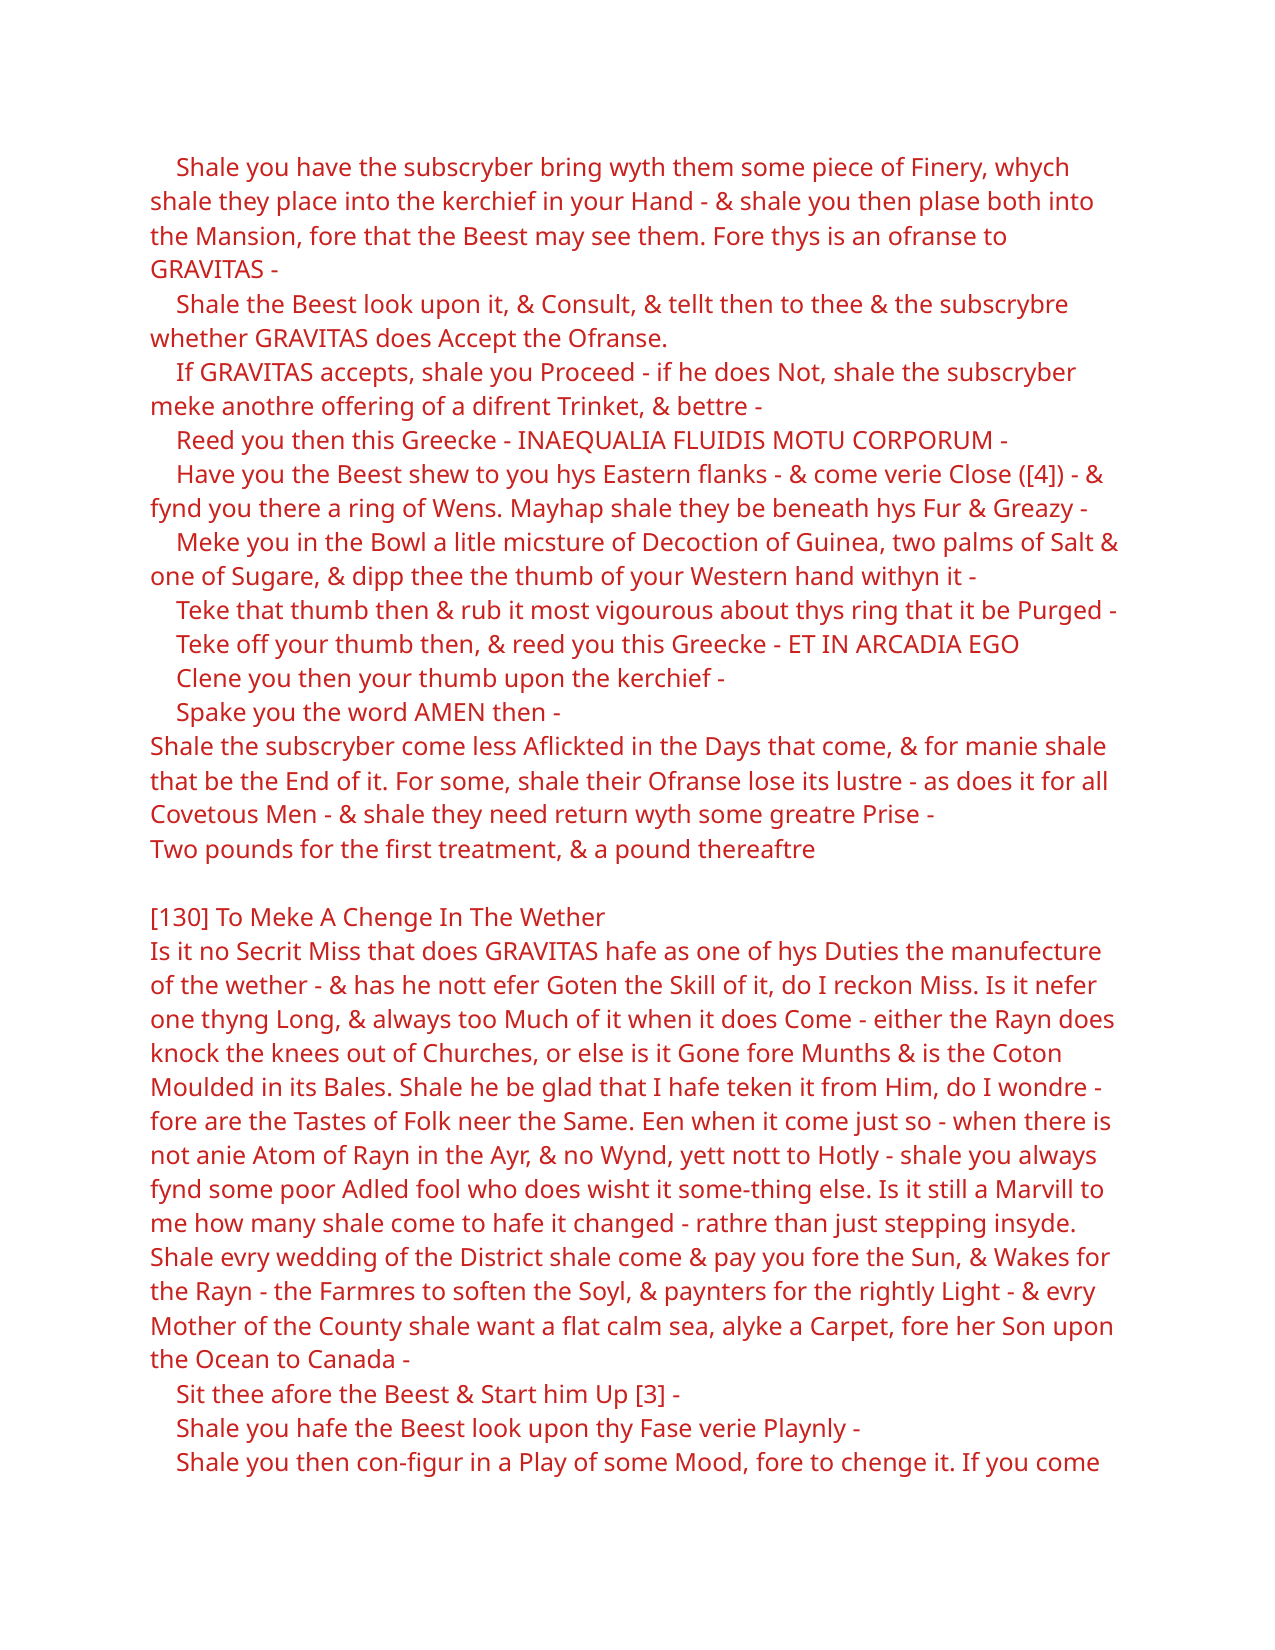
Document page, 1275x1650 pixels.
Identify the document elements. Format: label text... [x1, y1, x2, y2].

text Meke you in the Bowl a litle micsture of Decoction of Guinea, two palms of Salt & one of Sugare, & dipp thee the thumb of your Western hand withyn it - [150, 525, 1125, 593]
text Clene you then your thumb upon the kerchief - [150, 661, 1125, 695]
text Is it no Secrit Miss that does GRAVITAS hafe as one of hys Duties the manufecture of the wether - & has he nott efer Goten the Skill of it, do I reckon Miss. Is it nefer one thyng Long, & always too Much of it when it does Come - either the Rayn does knock the knees out of Churches, or else is it Gone fore Munths & is the Coton Moulded in its Bales. Shale he be glad that I hafe teken it from Him, do I wondre - fore are the Tastes of Folk neer the Same. Een when it come just so - when there is not anie Atom of Rayn in the Ayr, & no Wynd, yett nott to Hotly - shale you always fynd some poor Adled fool who does wisht it some-thing else. Is it still a Marvill to me how many shale come to hafe it changed - rathre than just stepping insyde. Shale evry wedding of the District shale come & pay you fore the Sun, & Wakes for the Rayn - the Farmres to soften the Soyl, & paynters for the rightly Light - & evry Mother of the County shale want a flat calm sea, alyke a Carpet, fore her Son upon the Ocean to Canada - [150, 933, 1125, 1376]
text Shale the subscryber come less Aflickted in the Days that come, & for manie shale that be the End of it. For some, shale their Ofranse lose its lustre - as does it for all Covetous Men - & shale they need return wyth some greatre Prise - [150, 729, 1125, 831]
text [130] To Meke A Chenge In The Wether [150, 899, 1125, 933]
text Spake you the word AMEN then - [150, 695, 1125, 729]
text Shale you hafe the Beest look upon thy Fase verie Playnly - [150, 1410, 1125, 1444]
text Shale you have the subscryber bring wyth them some piece of Finery, whych shale they place into the kerchief in your Hand - & shale you then plase both into the Mansion, fore that the Beest may see them. Fore thys is an ofranse to GRAVITAS - [150, 150, 1125, 286]
text Teke that thumb then & rub it most vigourous about thys ring that it be Purged - [150, 593, 1125, 627]
text If GRAVITAS accepts, shale you Proceed - if he does Not, shale the subscryber meke anothre offering of a difrent Trinket, & bettre - [150, 354, 1125, 422]
text Sit thee afore the Beest & Start him Up [3] - [150, 1376, 1125, 1410]
text Shale you then con-figur in a Play of some Mood, fore to chenge it. If you come [150, 1444, 1125, 1478]
text Shale the Beest look upon it, & Consult, & tellt then to thee & the subscrybre whether GRAVITAS does Accept the Ofranse. [150, 286, 1125, 354]
text Two pounds for the first treatment, & a pound thereaftre [150, 831, 1125, 865]
text Teke off your thumb then, & reed you this Greecke - ET IN ARCADIA EGO [150, 627, 1125, 661]
text Reed you then this Greecke - INAEQUALIA FLUIDIS MOTU CORPORUM - [150, 422, 1125, 457]
text Have you the Beest shew to you hys Eastern flanks - & come verie Close ([4]) - & fynd you there a ring of Wens. Mayhap shale they be beneath hys Fur & Greazy - [150, 457, 1125, 525]
